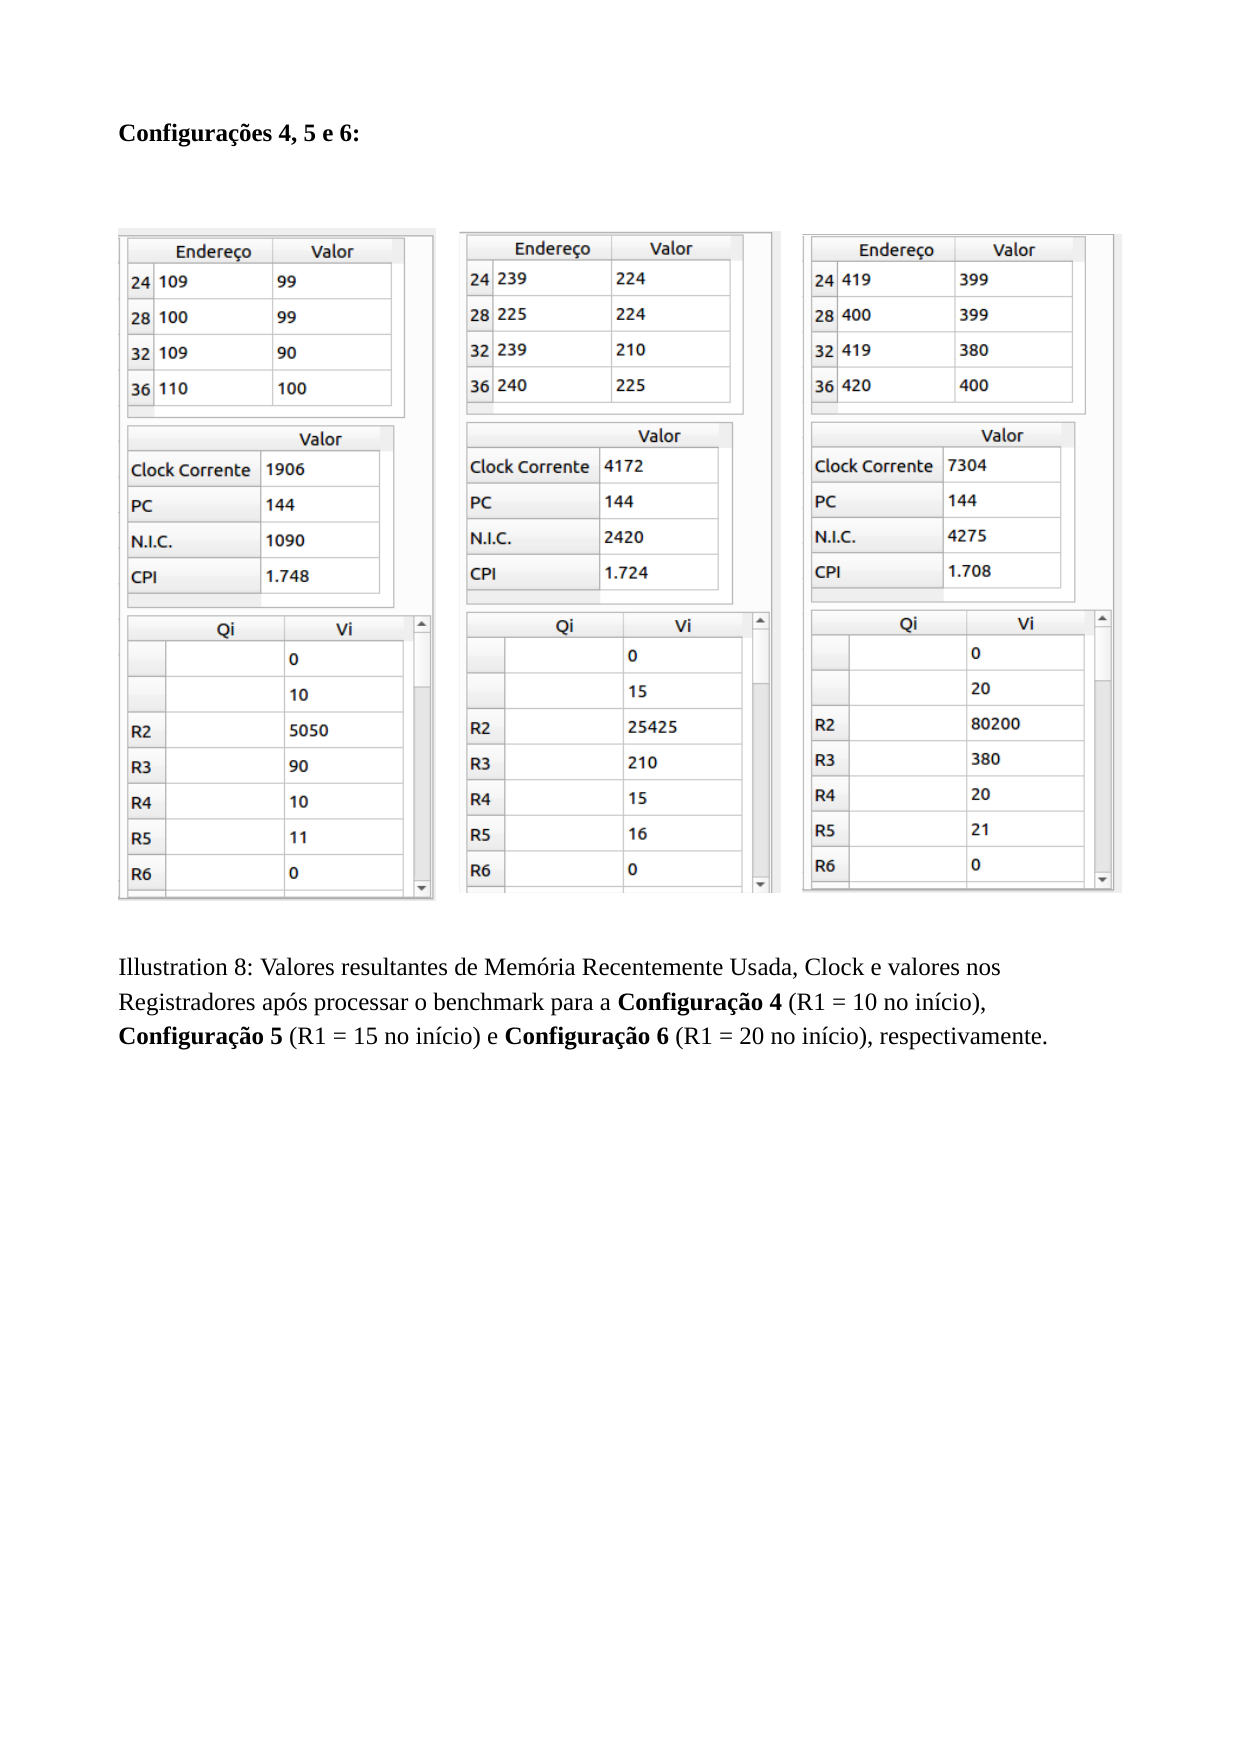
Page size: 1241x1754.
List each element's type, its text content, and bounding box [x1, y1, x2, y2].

picture [836, 234, 1123, 893]
text Configurações 4, 5 e 6: [118, 118, 1122, 147]
picture [494, 231, 781, 893]
text Illustration 8: Valores resultantes de Memória Recentemente Usada, Clock e valores nos Registradores após processar o benchmark para a Configuração 4 (R1 = 10 no início), Configuração 5 (R1 = 15 no início) e Configuração 6 (R1 = 20 no início), respectivamente. [118, 952, 1122, 1050]
picture [151, 228, 436, 901]
